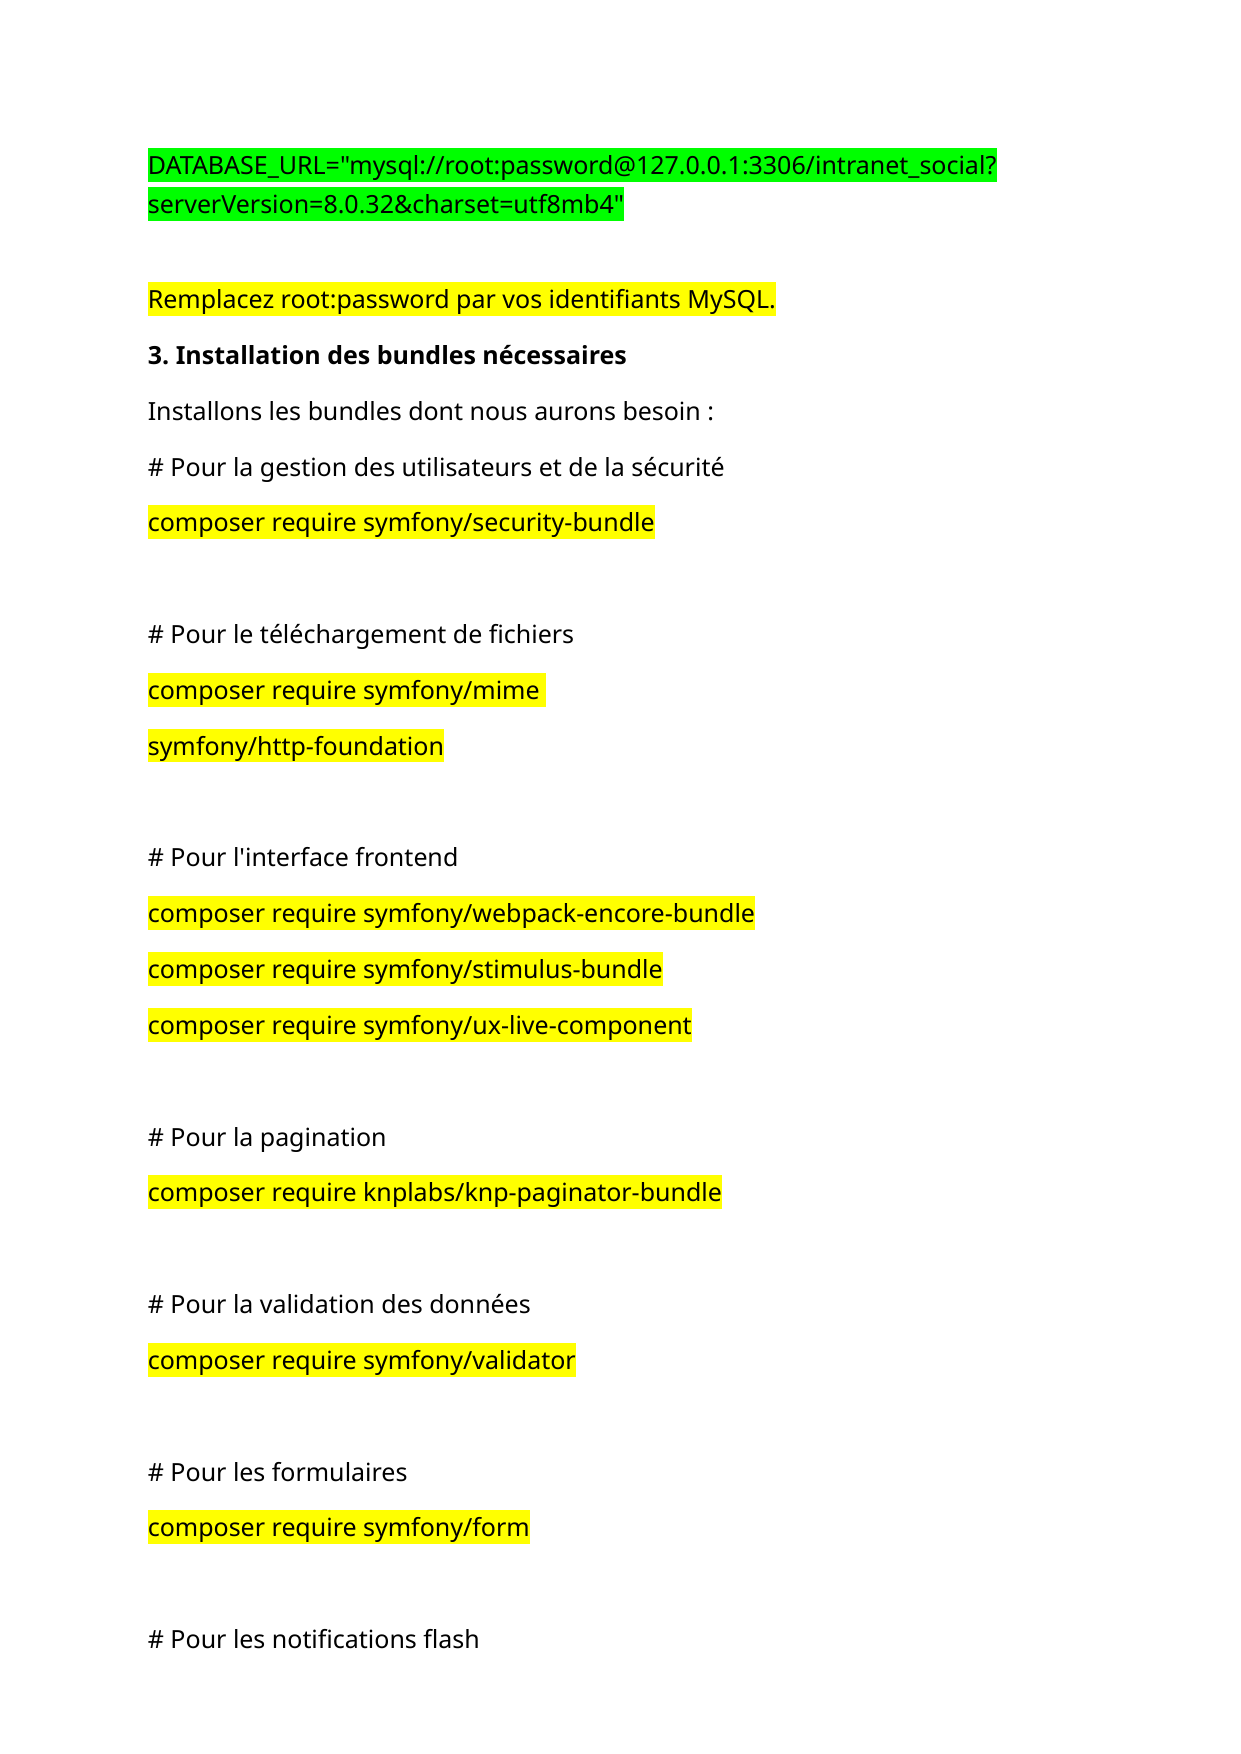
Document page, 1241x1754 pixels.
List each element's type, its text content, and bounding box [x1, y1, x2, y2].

text # Pour la gestion des utilisateurs et de la sécurité [148, 449, 1093, 483]
text symfony/http-foundation [148, 728, 1093, 762]
text composer require symfony/validator [148, 1343, 1093, 1377]
text 3. Installation des bundles nécessaires [148, 338, 1093, 372]
text Remplacez root:password par vos identifiants MySQL. [148, 282, 1093, 316]
text # Pour les formulaires [148, 1454, 1093, 1488]
text composer require symfony/ux-live-component [148, 1008, 1093, 1042]
text # Pour la validation des données [148, 1287, 1093, 1321]
text composer require symfony/security-bundle [148, 505, 1093, 539]
text # Pour les notifications flash [148, 1622, 1093, 1656]
text composer require symfony/mime [148, 673, 1093, 707]
text composer require knplabs/knp-paginator-bundle [148, 1175, 1093, 1209]
text # Pour la pagination [148, 1119, 1093, 1153]
text composer require symfony/form [148, 1510, 1093, 1544]
text composer require symfony/webpack-encore-bundle [148, 896, 1093, 930]
text # Pour l'interface frontend [148, 840, 1093, 874]
text Installons les bundles dont nous aurons besoin : [148, 393, 1093, 427]
text DATABASE_URL="mysql://root:password@127.0.0.1:3306/intranet_social?serverVersion=8.0.32&charset=utf8mb4" [148, 148, 1093, 221]
text composer require symfony/stimulus-bundle [148, 952, 1093, 986]
text # Pour le téléchargement de fichiers [148, 617, 1093, 651]
